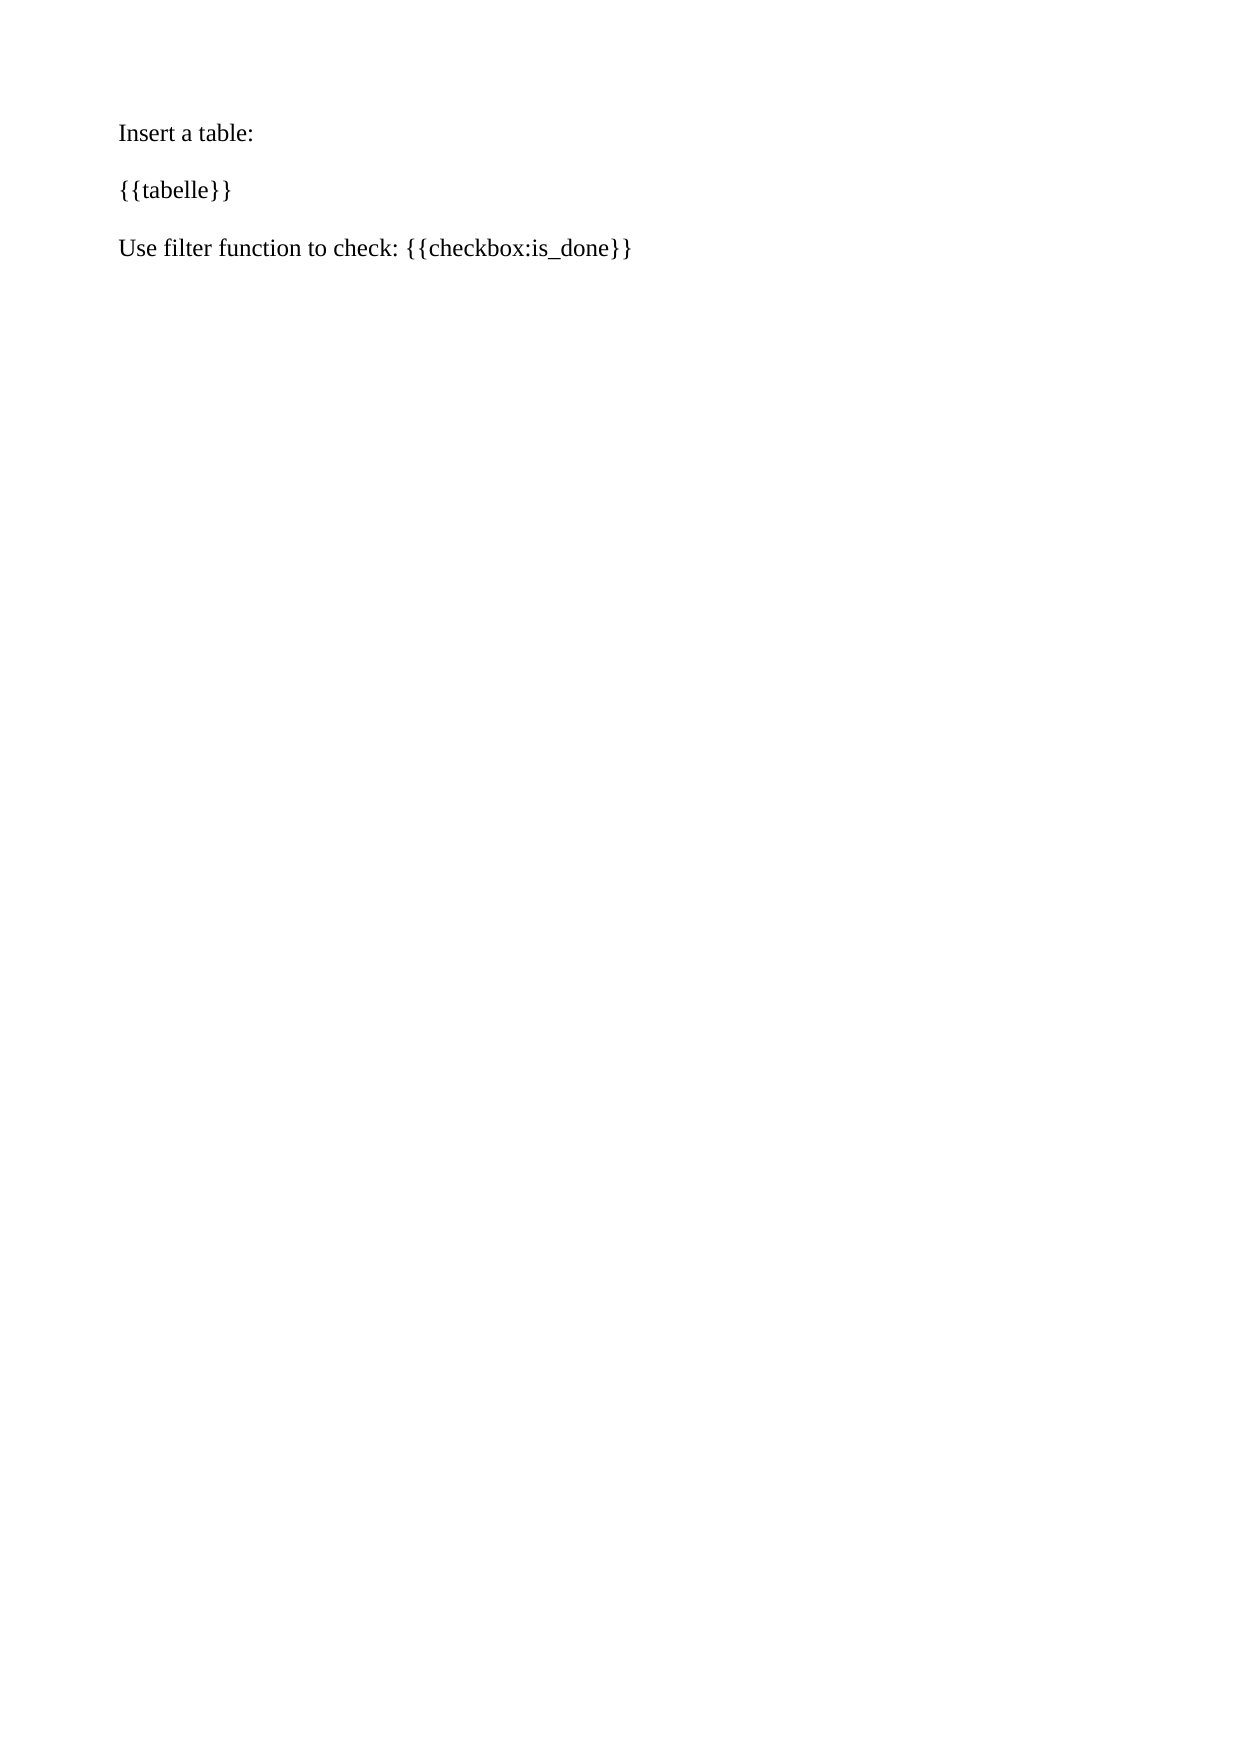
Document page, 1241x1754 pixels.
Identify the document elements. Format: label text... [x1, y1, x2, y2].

text {{tabelle}} [118, 176, 1122, 204]
text Use filter function to check: {{checkbox:is_done}} [118, 233, 1122, 262]
text Insert a table: [118, 118, 1122, 147]
